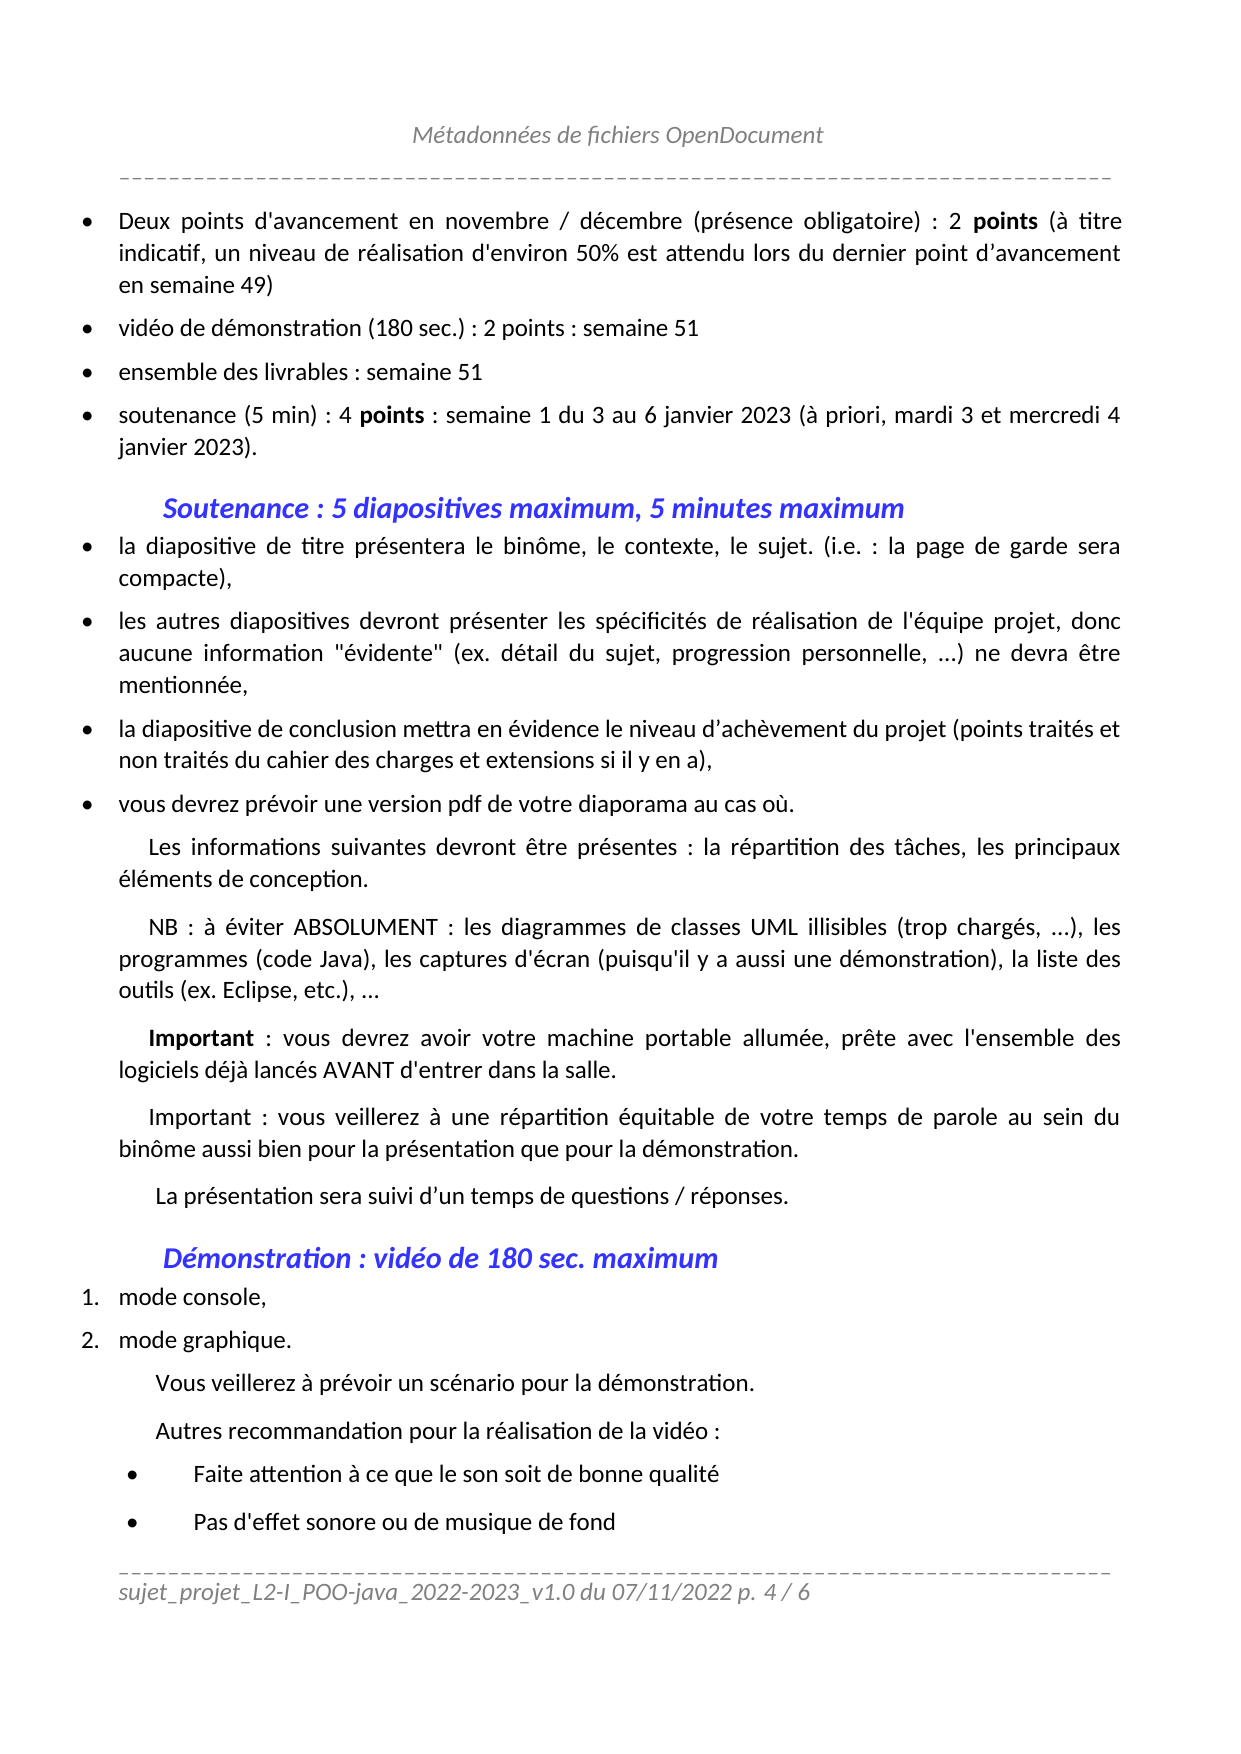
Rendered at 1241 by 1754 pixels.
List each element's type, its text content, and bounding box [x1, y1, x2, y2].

list vous devrez prévoir une version pdf de votre diaporama au cas où. [81, 788, 1122, 818]
list la diapositive de titre présentera le binôme, le contexte, le sujet. (i.e. : la page de garde sera compacte), [81, 530, 1122, 593]
text Autres recommandation pour la réalisation de la vidéo : [155, 1415, 1122, 1445]
text La présentation sera suivi d’un temps de questions / réponses. [155, 1180, 1122, 1211]
list soutenance (5 min) : 4 points : semaine 1 du 3 au 6 janvier 2023 (à priori, mardi 3 et mercredi 4 janvier 2023). [81, 399, 1122, 462]
list mode console, [81, 1281, 1122, 1311]
subtitle Soutenance : 5 diapositives maximum, 5 minutes maximum [163, 489, 1122, 526]
list mode graphique. [81, 1324, 1122, 1354]
text Vous veillerez à prévoir un scénario pour la démonstration. [155, 1367, 1122, 1398]
list vidéo de démonstration (180 sec.) : 2 points : semaine 51 [81, 312, 1122, 343]
text Important : vous veillerez à une répartition équitable de votre temps de parole au sein du binôme aussi bien pour la présentation que pour la démonstration. [118, 1101, 1122, 1163]
list la diapositive de conclusion mettra en évidence le niveau d’achèvement du projet (points traités et non traités du cahier des charges et extensions si il y en a), [81, 713, 1122, 775]
text NB : à éviter ABSOLUMENT : les diagrammes de classes UML illisibles (trop chargés, ...), les programmes (code Java), les captures d'écran (puisqu'il y a aussi une démonstration), la liste des outils (ex. Eclipse, etc.), ... [118, 911, 1122, 1005]
list Pas d'effet sonore ou de musique de fond [118, 1506, 1122, 1537]
subtitle Démonstration : vidéo de 180 sec. maximum [163, 1239, 1122, 1276]
list ensemble des livrables : semaine 51 [81, 356, 1122, 386]
text Important : vous devrez avoir votre machine portable allumée, prête avec l'ensemble des logiciels déjà lancés AVANT d'entrer dans la salle. [118, 1022, 1122, 1084]
list Deux points d'avancement en novembre / décembre (présence obligatoire) : 2 points (à titre indicatif, un niveau de réalisation d'environ 50% est attendu lors du dernier point d’avancement en semaine 49) [81, 205, 1122, 300]
list Faite attention à ce que le son soit de bonne qualité [118, 1458, 1122, 1489]
text Les informations suivantes devront être présentes : la répartition des tâches, les principaux éléments de conception. [118, 831, 1122, 894]
list les autres diapositives devront présenter les spécificités de réalisation de l'équipe projet, donc aucune information "évidente" (ex. détail du sujet, progression personnelle, ...) ne devra être mentionnée, [81, 605, 1122, 700]
